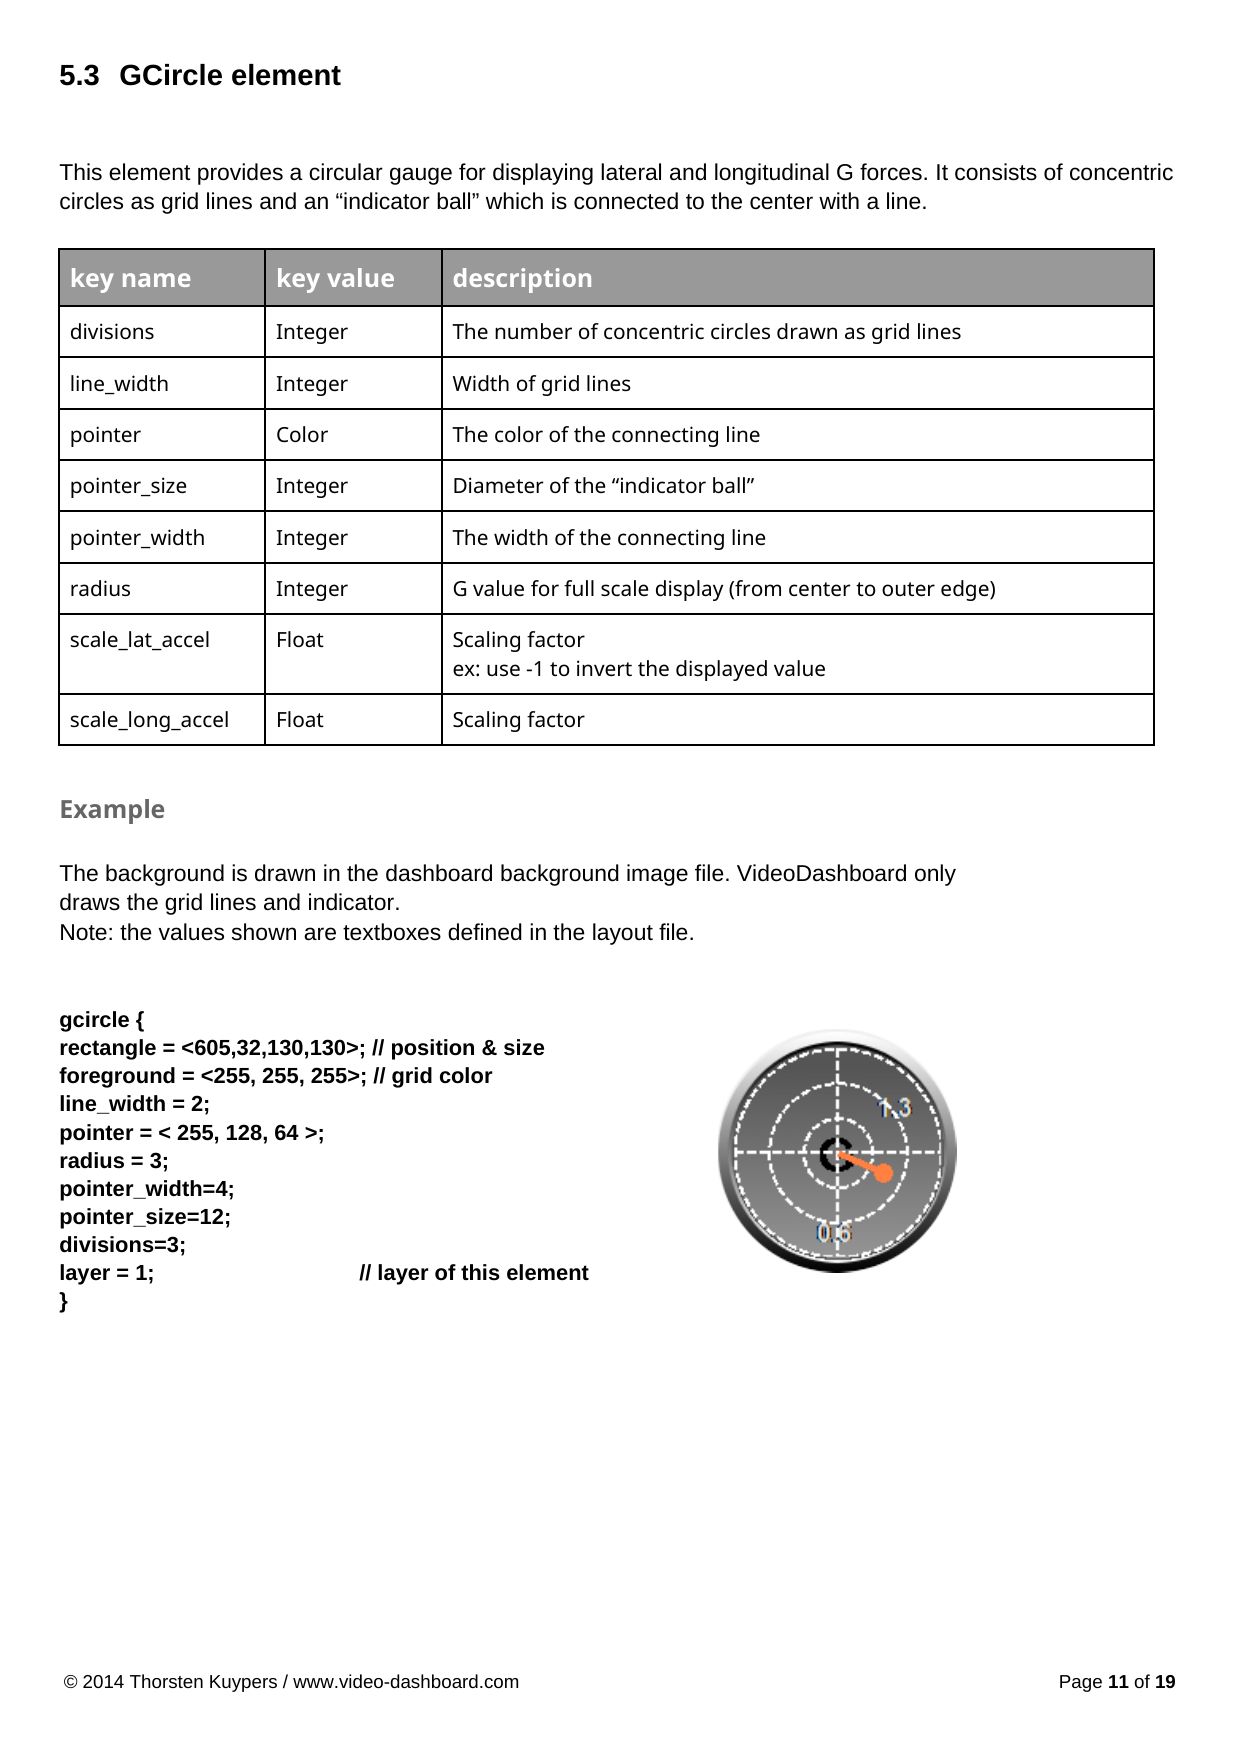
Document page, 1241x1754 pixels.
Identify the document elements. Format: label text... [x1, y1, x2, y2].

text } [59, 1289, 1181, 1313]
table_cell Float [266, 615, 441, 693]
table_cell Diameter of the “indicator ball” [443, 461, 1153, 510]
table_cell The number of concentric circles drawn as grid lines [443, 307, 1153, 356]
text This element provides a circular gauge for displaying lateral and longitudinal G forces. It consists of concentric circles as grid lines and an “indicator ball” which is connected to the center with a line. [59, 160, 1181, 215]
table_header description [443, 250, 1153, 305]
text The background is drawn in the dashboard background image file. VideoDashboard only [59, 861, 1181, 886]
text [957, 1064, 1181, 1088]
table_cell radius [60, 564, 264, 613]
picture [717, 1029, 957, 1273]
table_cell Color [266, 410, 441, 459]
table_cell Scaling factor ex: use -1 to invert the displayed value [443, 615, 1153, 693]
table_cell scale_lat_accel [60, 615, 264, 693]
text [957, 1233, 1181, 1257]
text pointer_size=12; [59, 1204, 717, 1229]
table_cell Integer [266, 512, 441, 562]
text [957, 1036, 1181, 1060]
subtitle Example [59, 792, 1181, 826]
text pointer_width=4; [59, 1176, 717, 1201]
table_cell Width of grid lines [443, 358, 1153, 407]
table_cell pointer_size [60, 461, 264, 510]
text pointer = < 255, 128, 64 >; [59, 1120, 717, 1144]
table_cell The width of the connecting line [443, 512, 1153, 562]
text foreground = <255, 255, 255>; // grid color [59, 1064, 717, 1088]
table_cell divisions [60, 307, 264, 356]
table_cell Integer [266, 461, 441, 510]
text [957, 1148, 1181, 1173]
text draws the grid lines and indicator. [59, 890, 1181, 916]
text Note: the values shown are textboxes defined in the layout file. [59, 919, 1181, 945]
text [957, 1204, 1181, 1229]
text radius = 3; [59, 1148, 717, 1173]
table_cell G value for full scale display (from center to outer edge) [443, 564, 1153, 613]
text [957, 1176, 1181, 1201]
table_header key value [266, 250, 441, 305]
table_cell Float [266, 695, 441, 744]
table_cell line_width [60, 358, 264, 407]
table_header key name [60, 250, 264, 305]
table_cell Integer [266, 307, 441, 356]
text [957, 1092, 1181, 1116]
text line_width = 2; [59, 1092, 717, 1116]
table_cell pointer_width [60, 512, 264, 562]
text divisions=3; [59, 1233, 717, 1257]
table_cell The color of the connecting line [443, 410, 1153, 459]
table_cell pointer [60, 410, 264, 459]
text rectangle = <605,32,130,130>; // position & size [59, 1036, 717, 1060]
text [957, 1120, 1181, 1144]
text gcircle { [59, 1008, 1181, 1032]
table_cell Integer [266, 358, 441, 407]
text layer = 1; // layer of this element [59, 1261, 1181, 1285]
table_cell scale_long_accel [60, 695, 264, 744]
subtitle GCircle element [59, 59, 1181, 92]
table_cell Integer [266, 564, 441, 613]
table_cell Scaling factor [443, 695, 1153, 744]
